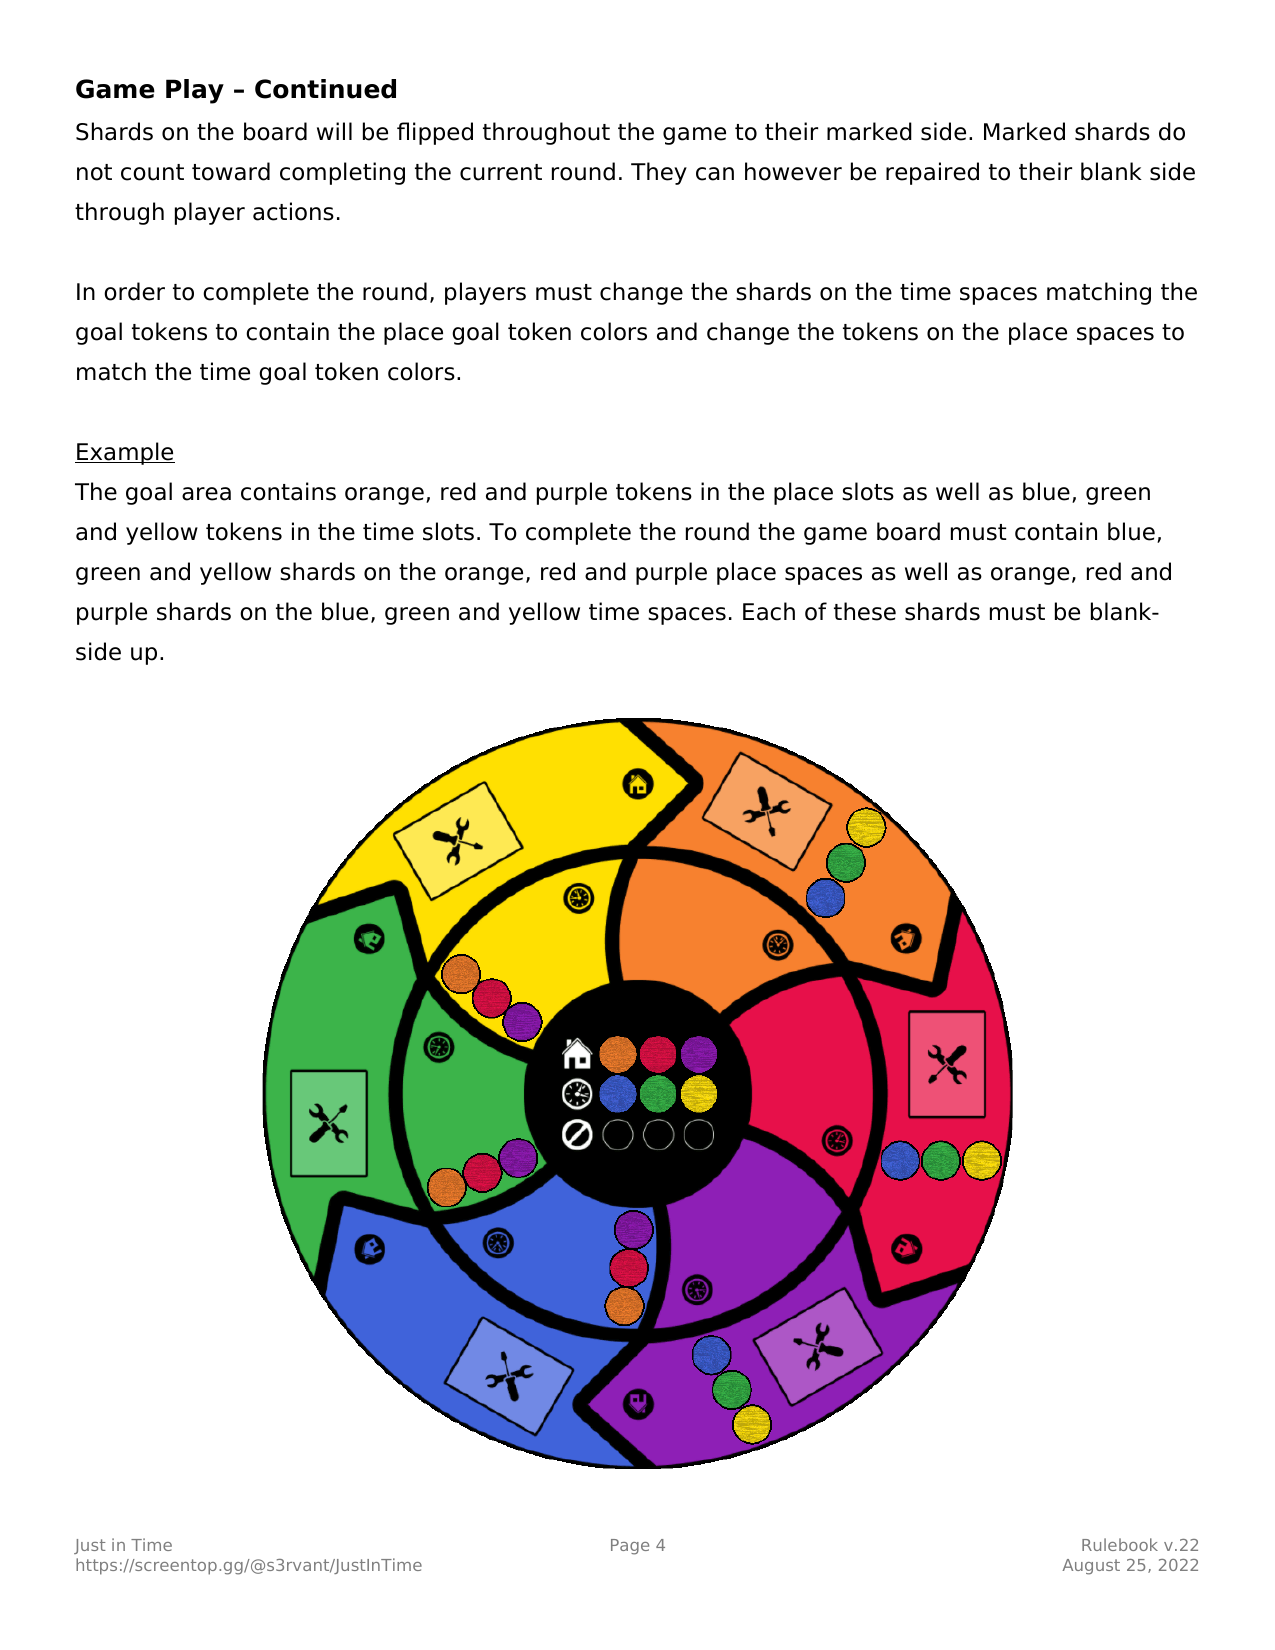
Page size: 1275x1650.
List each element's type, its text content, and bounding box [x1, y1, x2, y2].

text In order to complete the round, players must change the shards on the time spaces matching the goal tokens to contain the place goal token colors and change the tokens on the place spaces to match the time goal token colors. [75, 279, 1200, 385]
text Example The goal area contains orange, red and purple tokens in the place slots as well as blue, green and yellow tokens in the time slots. To complete the round the game board must contain blue, green and yellow shards on the orange, red and purple place spaces as well as orange, red and purple shards on the blue, green and yellow time spaces. Each of these shards must be blank-side up. [75, 439, 1200, 665]
text Shards on the board will be flipped throughout the game to their marked side. Marked shards do not count toward completing the current round. They can however be repaired to their blank side through player actions. [75, 119, 1200, 225]
text Game Play – Continued [75, 75, 1200, 104]
picture [262, 718, 1013, 1469]
